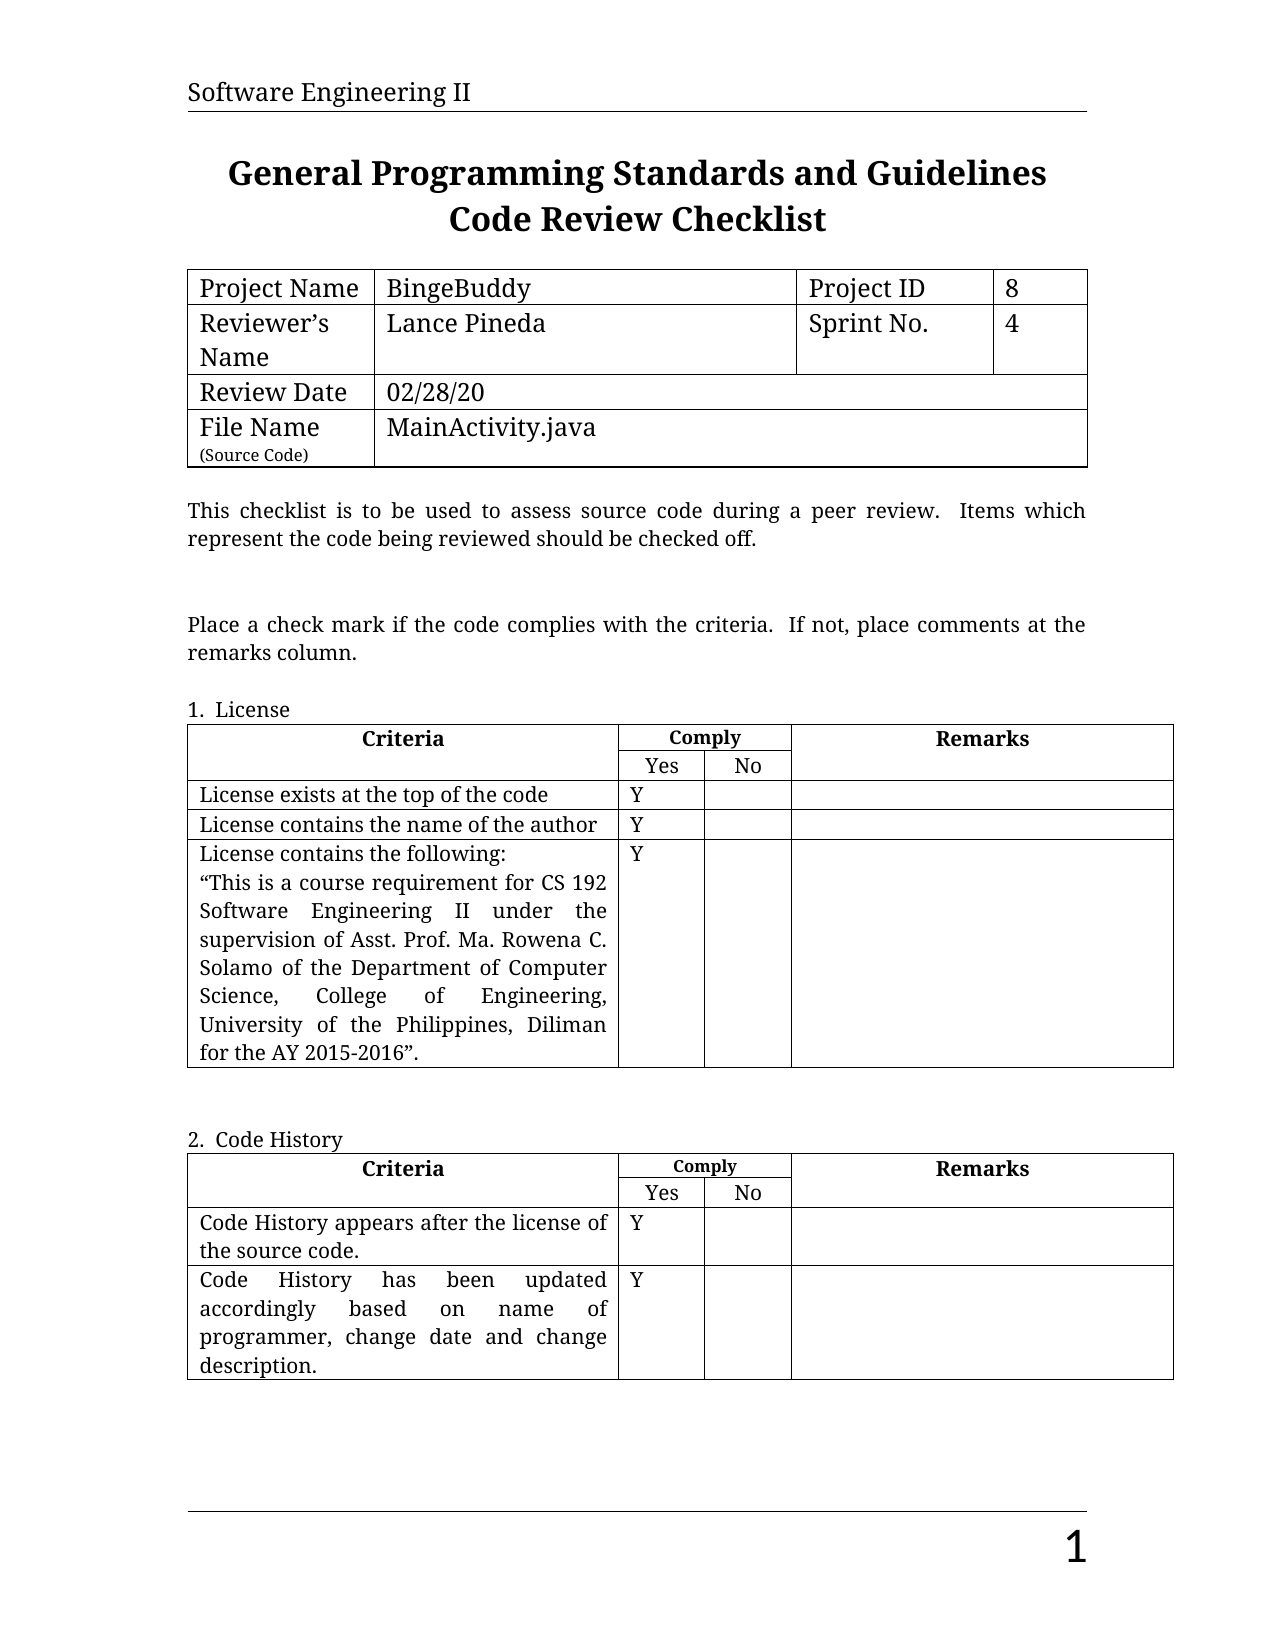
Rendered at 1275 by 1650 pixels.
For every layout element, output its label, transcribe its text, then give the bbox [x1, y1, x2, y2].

table_header 8 [994, 270, 1087, 304]
table_cell Reviewer’s Name [188, 305, 374, 373]
text Place a check mark if the code complies with the criteria. If not, place comments at the remarks column. [187, 610, 1087, 667]
table_header Project ID [797, 270, 993, 304]
table_cell 4 [994, 305, 1087, 373]
table_header Remarks [792, 725, 1173, 779]
table_cell [792, 840, 1173, 1067]
text General Programming Standards and Guidelines Code Review Checklist [187, 150, 1087, 241]
table_cell [792, 1208, 1173, 1264]
table_cell Sprint No. [797, 305, 993, 373]
table_cell [705, 810, 791, 838]
table_cell Review Date [188, 375, 374, 409]
text 2. Code History [187, 1125, 1087, 1153]
table_cell Code History has been updated accordingly based on name of programmer, change date and change description. [188, 1266, 618, 1379]
table_cell Y [619, 810, 704, 838]
table_cell [705, 840, 791, 1067]
table_header BingeBuddy [375, 270, 796, 304]
table_cell MainActivity.java [375, 410, 1087, 466]
table_header Comply [619, 1154, 791, 1177]
table_cell Y [619, 781, 704, 809]
table_cell File Name (Source Code) [188, 410, 374, 466]
table_cell 02/28/20 [375, 375, 1087, 409]
table_cell No [705, 1178, 791, 1207]
table_cell [705, 781, 791, 809]
table_cell Yes [619, 751, 704, 779]
table_header Criteria [188, 1154, 618, 1207]
text This checklist is to be used to assess source code during a peer review. Items which represent the code being reviewed should be checked off. [187, 496, 1087, 553]
table_cell [792, 1266, 1173, 1379]
table_cell License contains the name of the author [188, 810, 618, 838]
table_cell [705, 1266, 791, 1379]
table_header Criteria [188, 725, 618, 779]
table_cell Y [619, 840, 704, 1067]
table_header Project Name [188, 270, 374, 304]
table_cell [792, 810, 1173, 838]
table_header Remarks [792, 1154, 1173, 1207]
table_cell Code History appears after the license of the source code. [188, 1208, 618, 1264]
text 1. License [187, 695, 1087, 723]
table_cell Lance Pineda [375, 305, 796, 373]
table_cell [792, 781, 1173, 809]
table_cell License contains the following: “This is a course requirement for CS 192 Software Engineering II under the supervision of Asst. Prof. Ma. Rowena C. Solamo of the Department of Computer Science, College of Engineering, University of the Philippines, Diliman for the AY 2015-2016”. [188, 840, 618, 1067]
table_header Comply [619, 725, 791, 750]
table_cell License exists at the top of the code [188, 781, 618, 809]
table_cell No [705, 751, 791, 779]
table_cell Y [619, 1208, 704, 1264]
table_cell Y [619, 1266, 704, 1379]
table_cell Yes [619, 1178, 704, 1207]
table_cell [705, 1208, 791, 1264]
